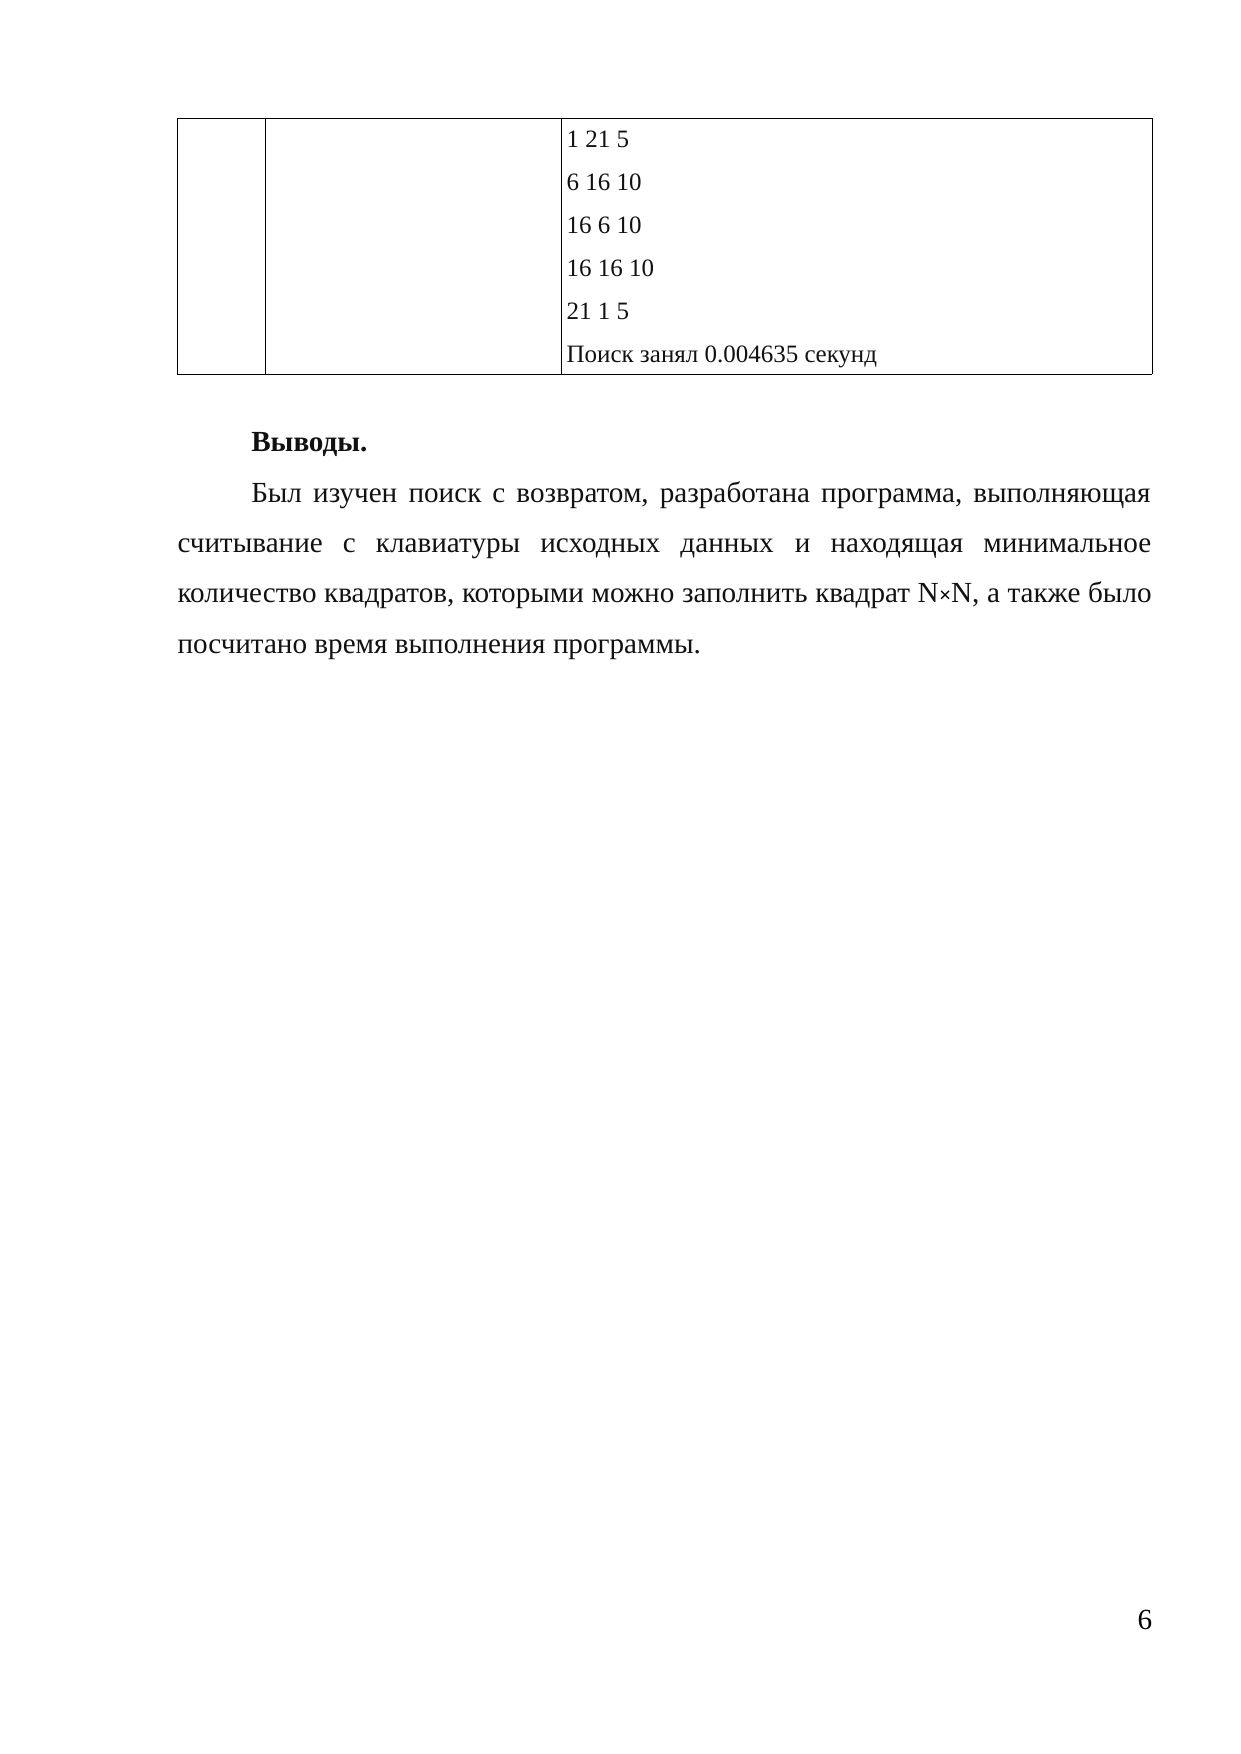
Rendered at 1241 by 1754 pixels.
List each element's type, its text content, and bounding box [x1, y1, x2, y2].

table_cell [266, 119, 561, 374]
table_cell [178, 119, 265, 374]
subtitle Выводы. [177, 424, 1152, 458]
text Был изучен поиск с возвратом, разработана программа, выполняющая считывание с клавиатуры исходных данных и находящая минимальное количество квадратов, которыми можно заполнить квадрат N×N, а также было посчитано время выполнения программы. [177, 475, 1152, 659]
table_cell 1 21 5 6 16 10 16 6 10 16 16 10 21 1 5 Поиск занял 0.004635 cекунд [562, 119, 1152, 374]
